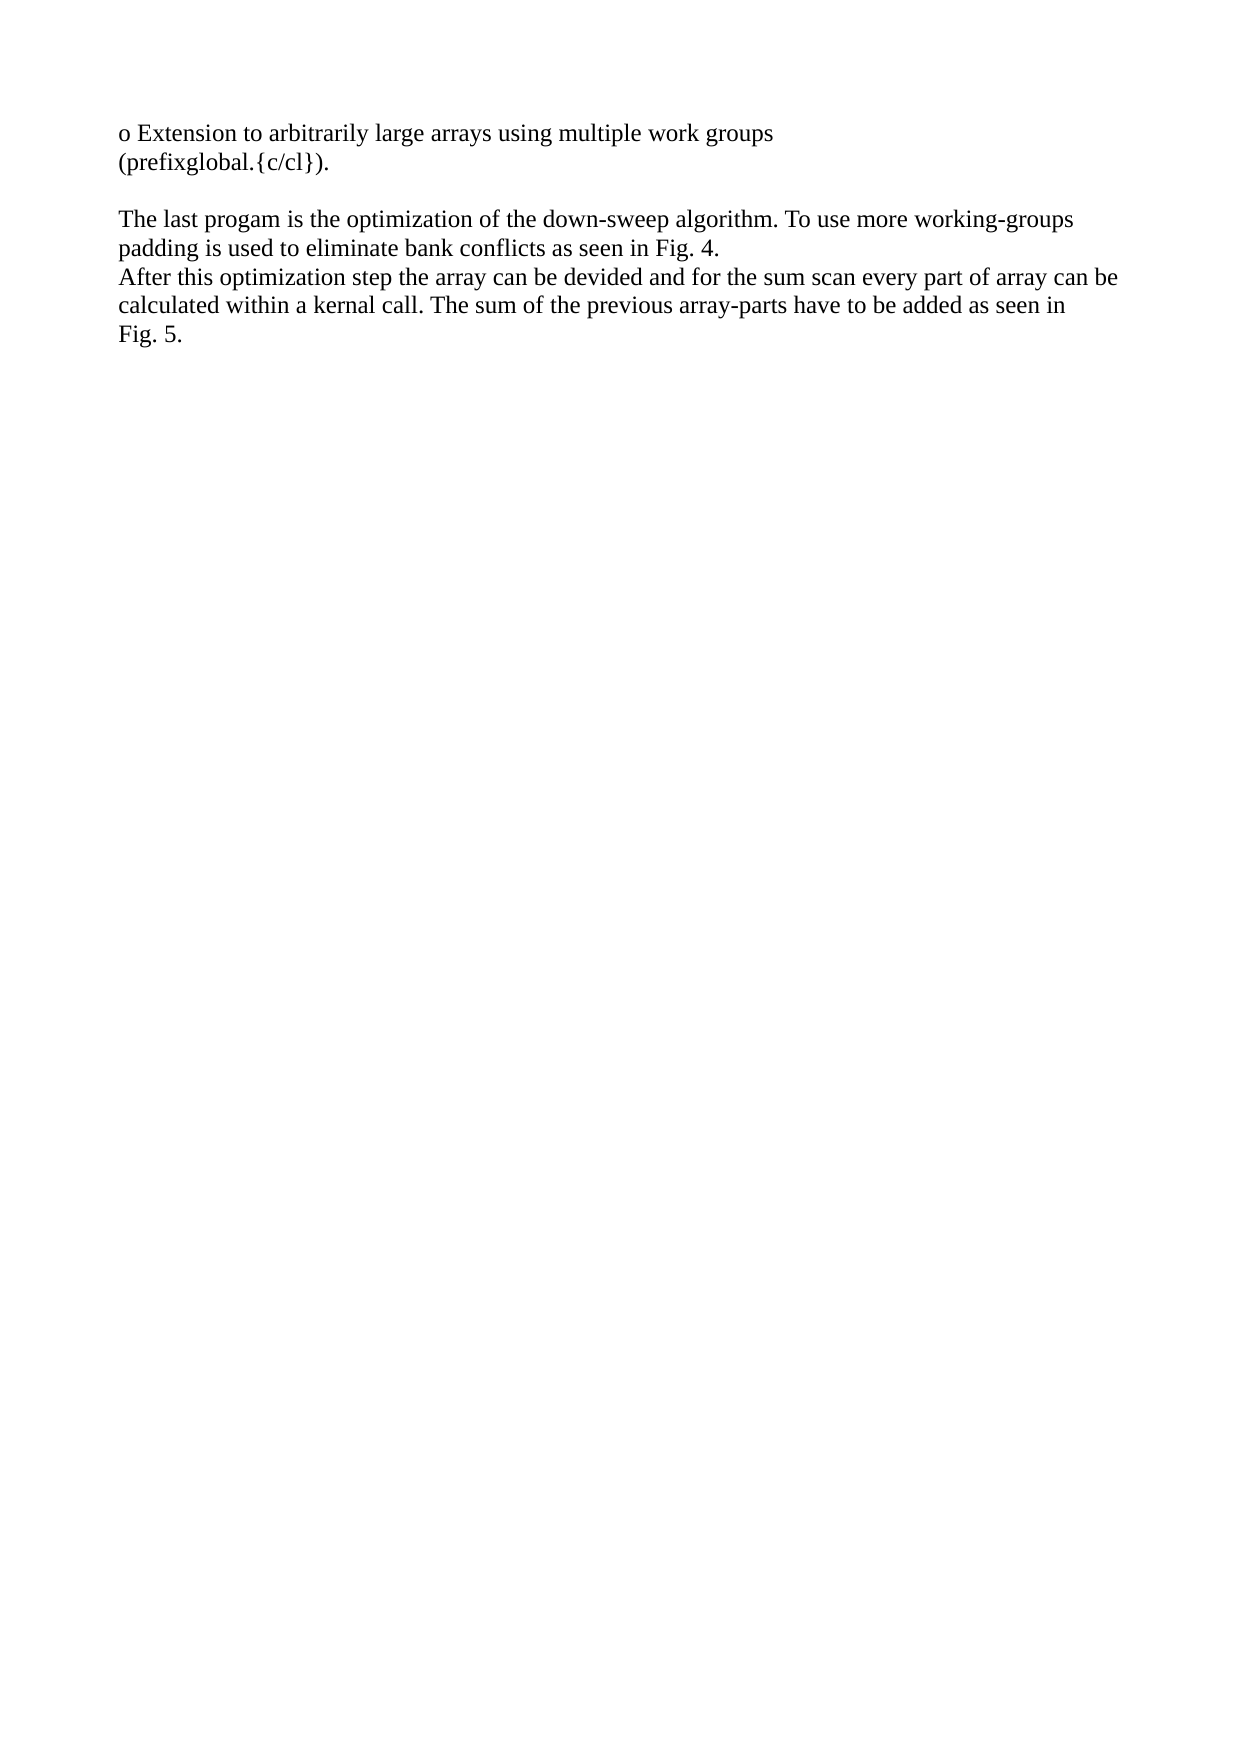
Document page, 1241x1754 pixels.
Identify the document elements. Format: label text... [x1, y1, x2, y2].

text The last progam is the optimization of the down-sweep algorithm. To use more working-groups padding is used to eliminate bank conflicts as seen in Fig. 4. [118, 204, 1122, 262]
text After this optimization step the array can be devided and for the sum scan every part of array can be calculated within a kernal call. The sum of the previous array-parts have to be added as seen in Fig. 5. [118, 262, 1122, 348]
text o Extension to arbitrarily large arrays using multiple work groups [118, 118, 1122, 147]
text (prefixglobal.{c/cl}). [118, 147, 1122, 176]
